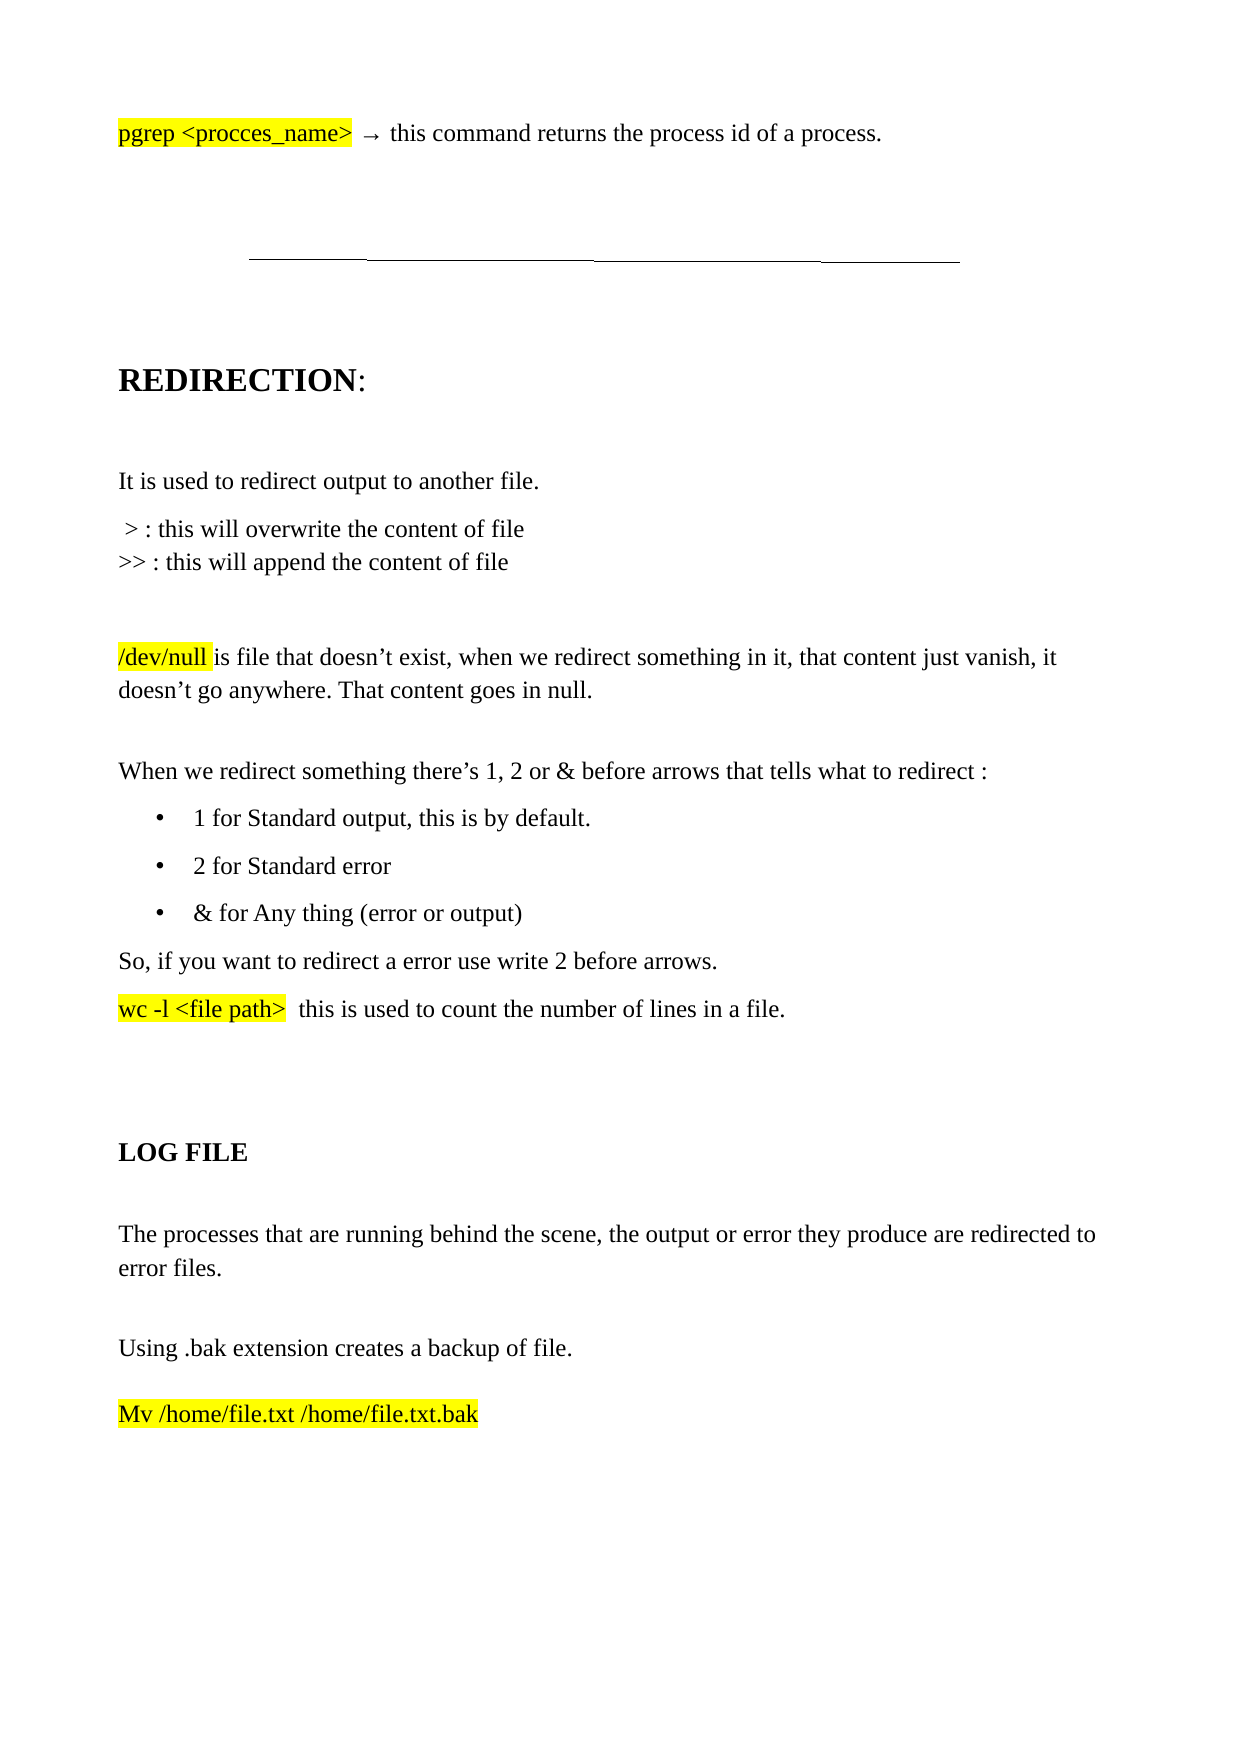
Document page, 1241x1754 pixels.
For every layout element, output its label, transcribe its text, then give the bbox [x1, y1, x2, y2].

text Using .bak extension creates a backup of file. Mv /home/file.txt /home/file.txt.bak [118, 1333, 1122, 1626]
text It is used to redirect output to another file. [118, 466, 1122, 495]
text pgrep <procces_name> → this command returns the process id of a process. [118, 118, 1122, 180]
text When we redirect something there’s 1, 2 or & before arrows that tells what to redirect : [118, 723, 1122, 784]
list 1 for Standard output, this is by default. [156, 803, 1122, 832]
text /dev/null is file that doesn’t exist, when we redirect something in it, that content just vanish, it doesn’t go anywhere. That content goes in null. [118, 642, 1122, 704]
text wc -l <file path> this is used to count the number of lines in a file. [118, 994, 1122, 1022]
text The processes that are running behind the scene, the output or error they produce are redirected to error files. [118, 1219, 1122, 1314]
text So, if you want to redirect a error use write 2 before arrows. [118, 946, 1122, 975]
list & for Any thing (error or output) [156, 898, 1122, 927]
list 2 for Standard error [156, 851, 1122, 880]
text > : this will overwrite the content of file >> : this will append the content of file [118, 514, 1122, 576]
text REDIRECTION: [118, 360, 1122, 398]
text LOG FILE [118, 1137, 1122, 1201]
